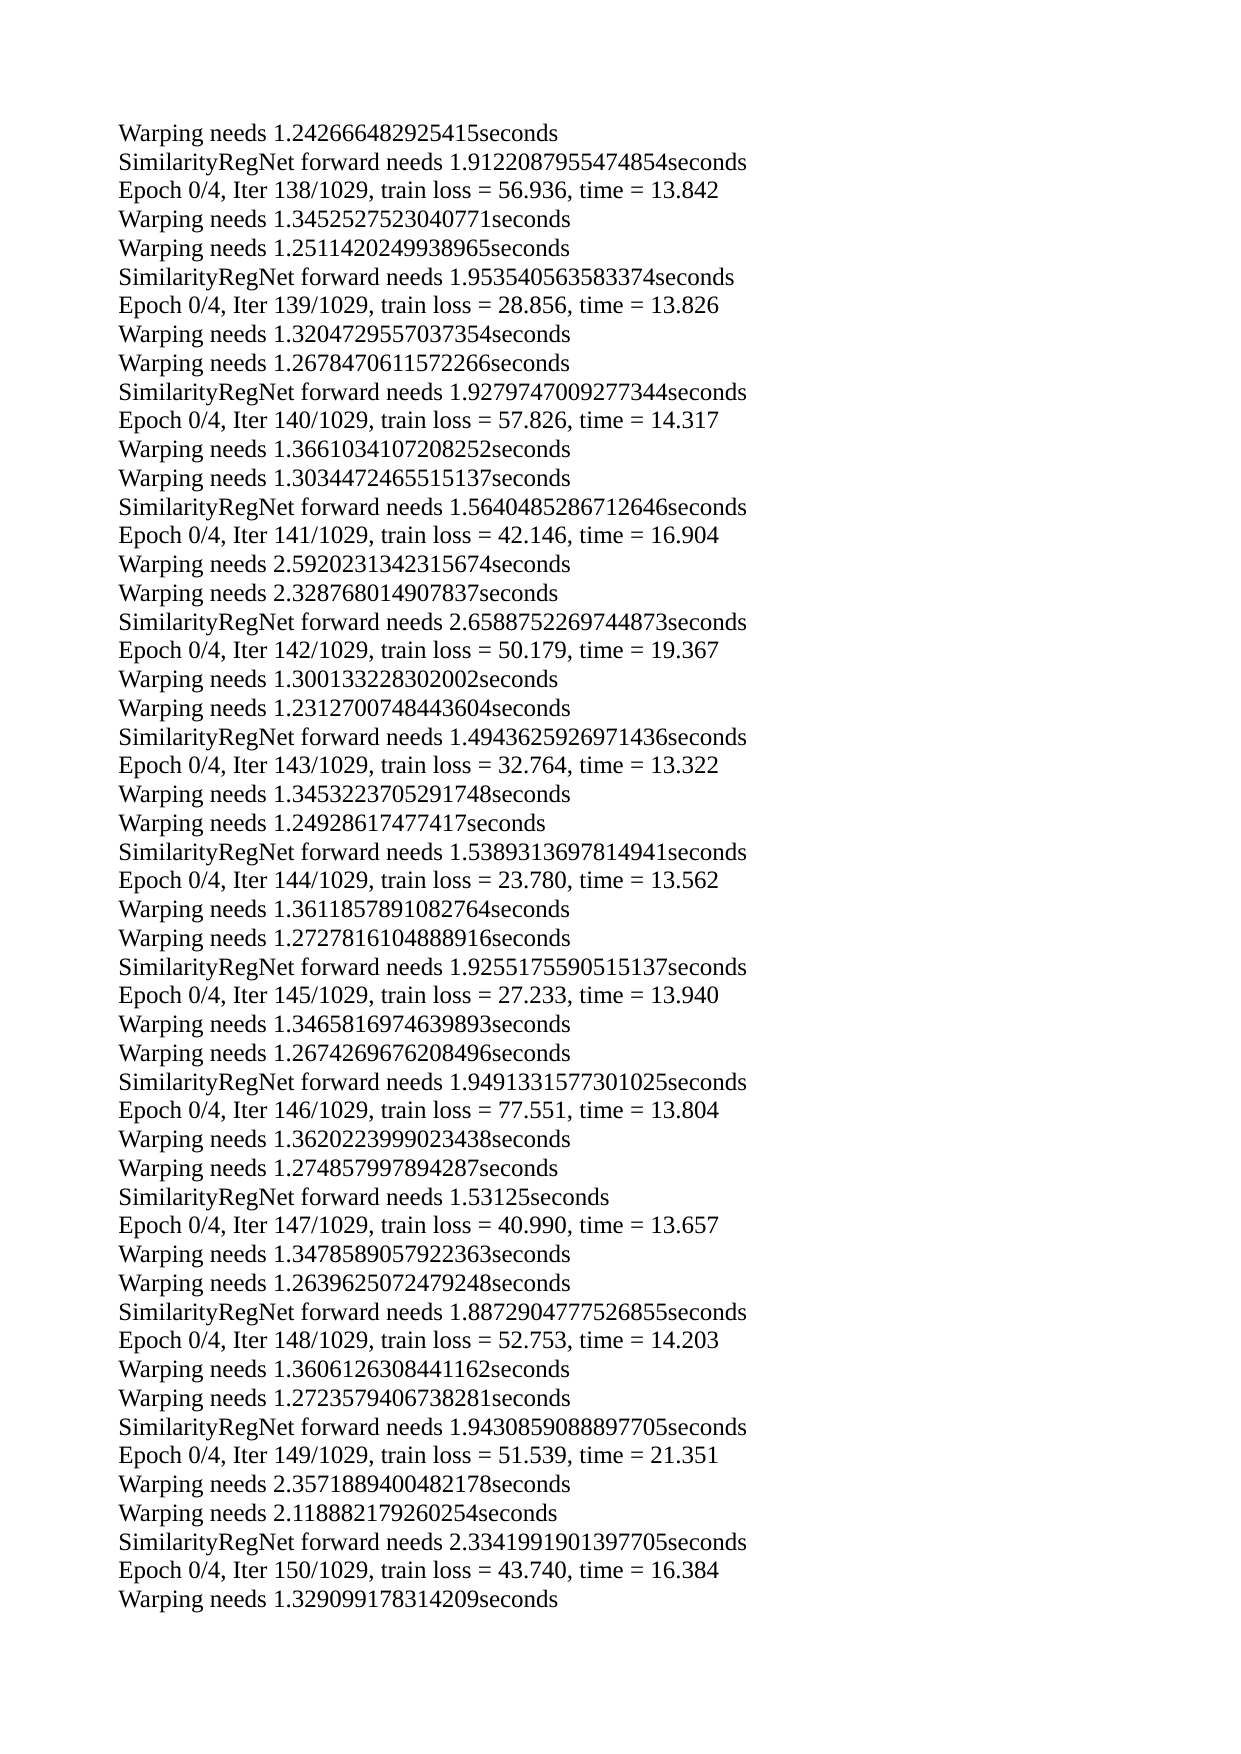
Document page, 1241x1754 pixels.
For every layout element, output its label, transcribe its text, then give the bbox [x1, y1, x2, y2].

text SimilarityRegNet forward needs 1.9491331577301025seconds [118, 1067, 1122, 1096]
text Warping needs 1.3606126308441162seconds [118, 1354, 1122, 1383]
text SimilarityRegNet forward needs 1.9430859088897705seconds [118, 1412, 1122, 1441]
text Warping needs 1.3453223705291748seconds [118, 779, 1122, 808]
text Warping needs 1.274857997894287seconds [118, 1153, 1122, 1182]
text Warping needs 1.3452527523040771seconds [118, 204, 1122, 233]
text Warping needs 1.24928617477417seconds [118, 808, 1122, 837]
text Warping needs 1.329099178314209seconds [118, 1584, 1122, 1613]
text SimilarityRegNet forward needs 1.8872904777526855seconds [118, 1297, 1122, 1326]
text Epoch 0/4, Iter 141/1029, train loss = 42.146, time = 16.904 [118, 521, 1122, 549]
text Warping needs 1.3611857891082764seconds [118, 894, 1122, 923]
text Epoch 0/4, Iter 148/1029, train loss = 52.753, time = 14.203 [118, 1326, 1122, 1354]
text Warping needs 2.5920231342315674seconds [118, 549, 1122, 578]
text Epoch 0/4, Iter 147/1029, train loss = 40.990, time = 13.657 [118, 1211, 1122, 1239]
text Warping needs 1.3661034107208252seconds [118, 434, 1122, 463]
text Warping needs 1.3620223999023438seconds [118, 1124, 1122, 1153]
text Epoch 0/4, Iter 145/1029, train loss = 27.233, time = 13.940 [118, 981, 1122, 1009]
text Epoch 0/4, Iter 146/1029, train loss = 77.551, time = 13.804 [118, 1096, 1122, 1124]
text SimilarityRegNet forward needs 2.6588752269744873seconds [118, 607, 1122, 636]
text SimilarityRegNet forward needs 2.3341991901397705seconds [118, 1527, 1122, 1556]
text Epoch 0/4, Iter 143/1029, train loss = 32.764, time = 13.322 [118, 751, 1122, 779]
text SimilarityRegNet forward needs 1.4943625926971436seconds [118, 722, 1122, 751]
text Warping needs 1.3465816974639893seconds [118, 1009, 1122, 1038]
text Warping needs 1.2639625072479248seconds [118, 1268, 1122, 1297]
text SimilarityRegNet forward needs 1.953540563583374seconds [118, 262, 1122, 291]
text Warping needs 2.328768014907837seconds [118, 578, 1122, 607]
text Warping needs 1.2674269676208496seconds [118, 1038, 1122, 1067]
text Epoch 0/4, Iter 139/1029, train loss = 28.856, time = 13.826 [118, 291, 1122, 319]
text Warping needs 1.3204729557037354seconds [118, 319, 1122, 348]
text Warping needs 1.3478589057922363seconds [118, 1239, 1122, 1268]
text SimilarityRegNet forward needs 1.9255175590515137seconds [118, 952, 1122, 981]
text Warping needs 1.2723579406738281seconds [118, 1383, 1122, 1412]
text Warping needs 1.2727816104888916seconds [118, 923, 1122, 952]
text Warping needs 1.2312700748443604seconds [118, 693, 1122, 722]
text Epoch 0/4, Iter 142/1029, train loss = 50.179, time = 19.367 [118, 636, 1122, 664]
text Epoch 0/4, Iter 138/1029, train loss = 56.936, time = 13.842 [118, 176, 1122, 204]
text Warping needs 2.3571889400482178seconds [118, 1469, 1122, 1498]
text Epoch 0/4, Iter 144/1029, train loss = 23.780, time = 13.562 [118, 866, 1122, 894]
text Epoch 0/4, Iter 149/1029, train loss = 51.539, time = 21.351 [118, 1441, 1122, 1469]
text Warping needs 1.2511420249938965seconds [118, 233, 1122, 262]
text Epoch 0/4, Iter 150/1029, train loss = 43.740, time = 16.384 [118, 1556, 1122, 1584]
text SimilarityRegNet forward needs 1.9279747009277344seconds [118, 377, 1122, 406]
text Warping needs 1.3034472465515137seconds [118, 463, 1122, 492]
text Warping needs 1.242666482925415seconds [118, 118, 1122, 147]
text SimilarityRegNet forward needs 1.53125seconds [118, 1182, 1122, 1211]
text SimilarityRegNet forward needs 1.9122087955474854seconds [118, 147, 1122, 176]
text SimilarityRegNet forward needs 1.5640485286712646seconds [118, 492, 1122, 521]
text Warping needs 1.2678470611572266seconds [118, 348, 1122, 377]
text Epoch 0/4, Iter 140/1029, train loss = 57.826, time = 14.317 [118, 406, 1122, 434]
text SimilarityRegNet forward needs 1.5389313697814941seconds [118, 837, 1122, 866]
text Warping needs 1.300133228302002seconds [118, 664, 1122, 693]
text Warping needs 2.118882179260254seconds [118, 1498, 1122, 1527]
